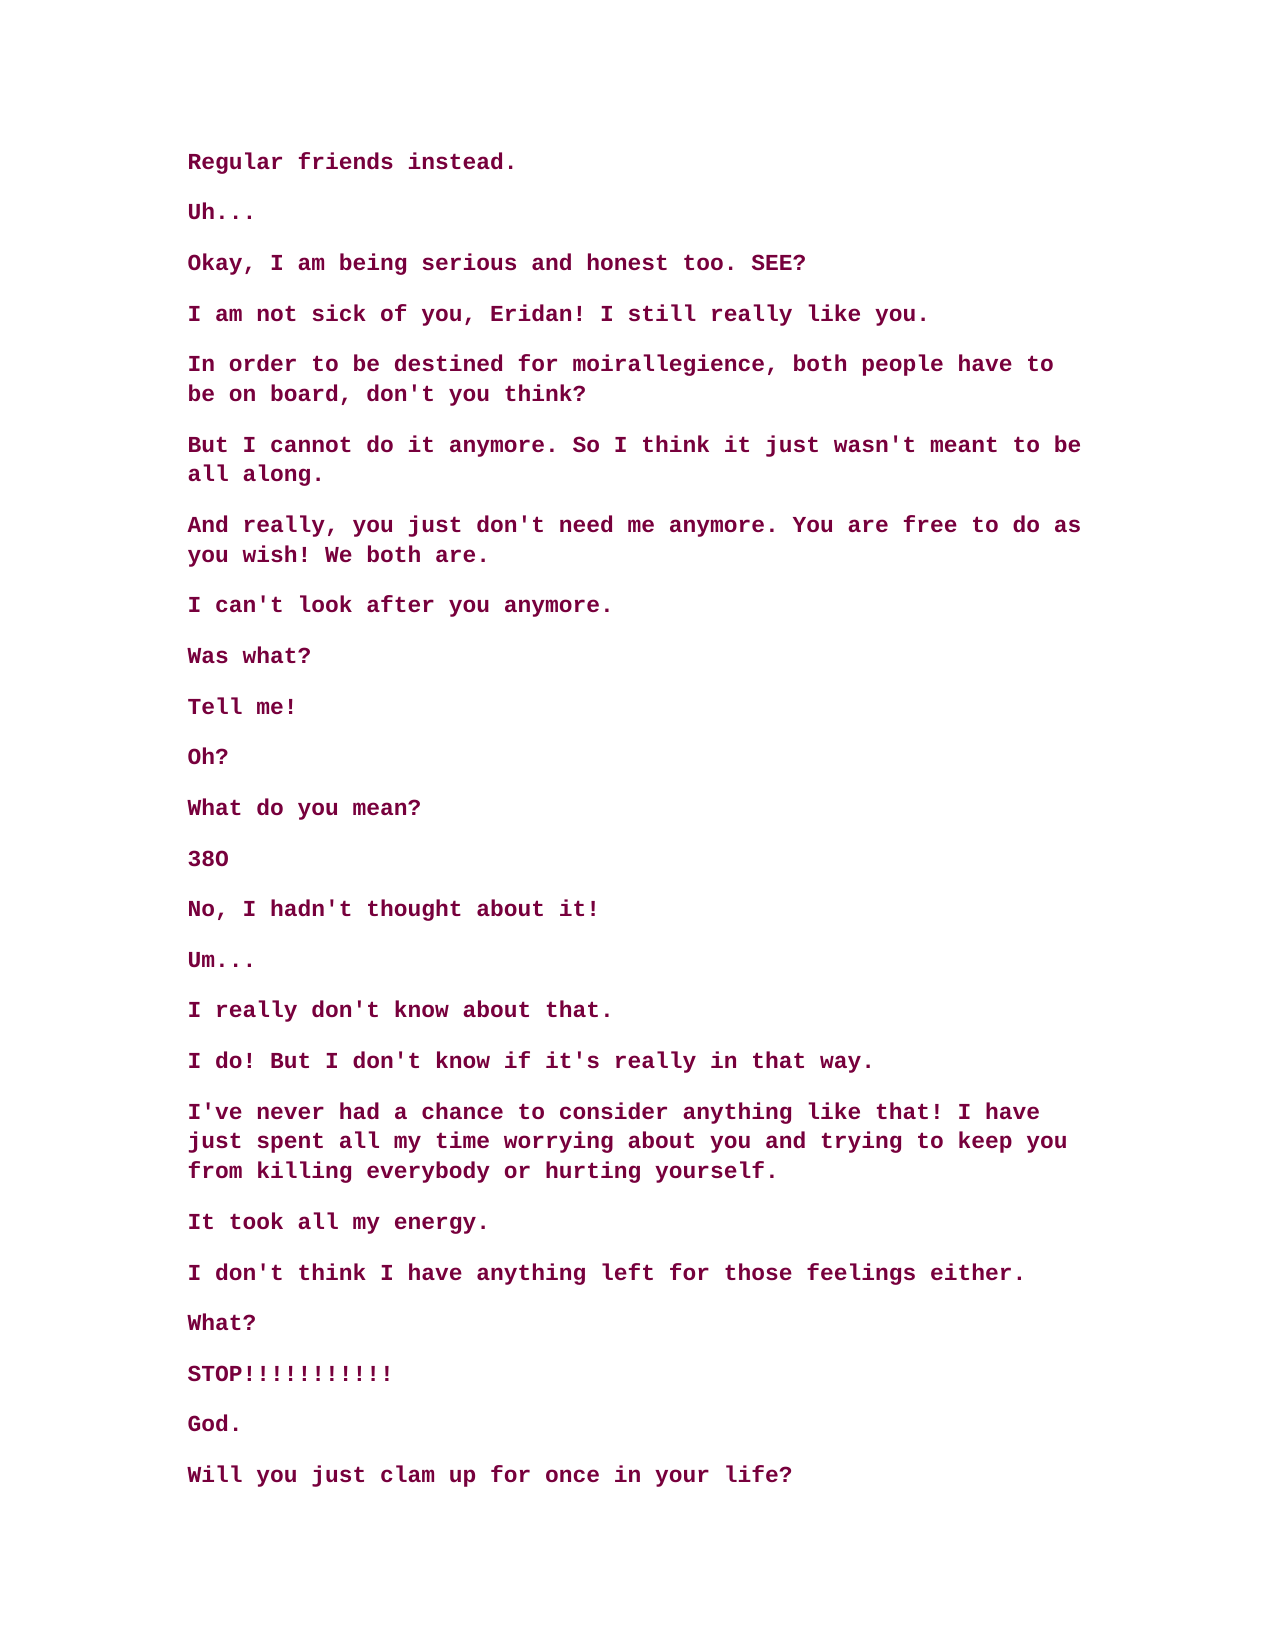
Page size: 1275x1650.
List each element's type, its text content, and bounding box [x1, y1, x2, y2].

text STOP!!!!!!!!!!! [187, 1362, 1087, 1388]
text And really, you just don't need me anymore. You are free to do as you wish! We both are. [187, 513, 1087, 569]
text I am not sick of you, Eridan! I still really like you. [187, 302, 1087, 328]
text No, I hadn't thought about it! [187, 897, 1087, 923]
text But I cannot do it anymore. So I think it just wasn't meant to be all along. [187, 433, 1087, 489]
text It took all my energy. [187, 1210, 1087, 1236]
text 38O [187, 847, 1087, 873]
text Okay, I am being serious and honest too. SEE? [187, 251, 1087, 277]
text Was what? [187, 644, 1087, 670]
text I do! But I don't know if it's really in that way. [187, 1049, 1087, 1075]
text God. [187, 1413, 1087, 1439]
text I really don't know about that. [187, 999, 1087, 1025]
text In order to be destined for moirallegience, both people have to be on board, don't you think? [187, 352, 1087, 408]
text I don't think I have anything left for those feelings either. [187, 1261, 1087, 1287]
text Regular friends instead. [187, 150, 1087, 176]
text Um... [187, 948, 1087, 974]
text What? [187, 1311, 1087, 1337]
text I can't look after you anymore. [187, 594, 1087, 620]
text Oh? [187, 746, 1087, 772]
text Will you just clam up for once in your life? [187, 1463, 1087, 1489]
text Tell me! [187, 695, 1087, 721]
text Uh... [187, 201, 1087, 227]
text I've never had a chance to consider anything like that! I have just spent all my time worrying about you and trying to keep you from killing everybody or hurting yourself. [187, 1100, 1087, 1186]
text What do you mean? [187, 796, 1087, 822]
